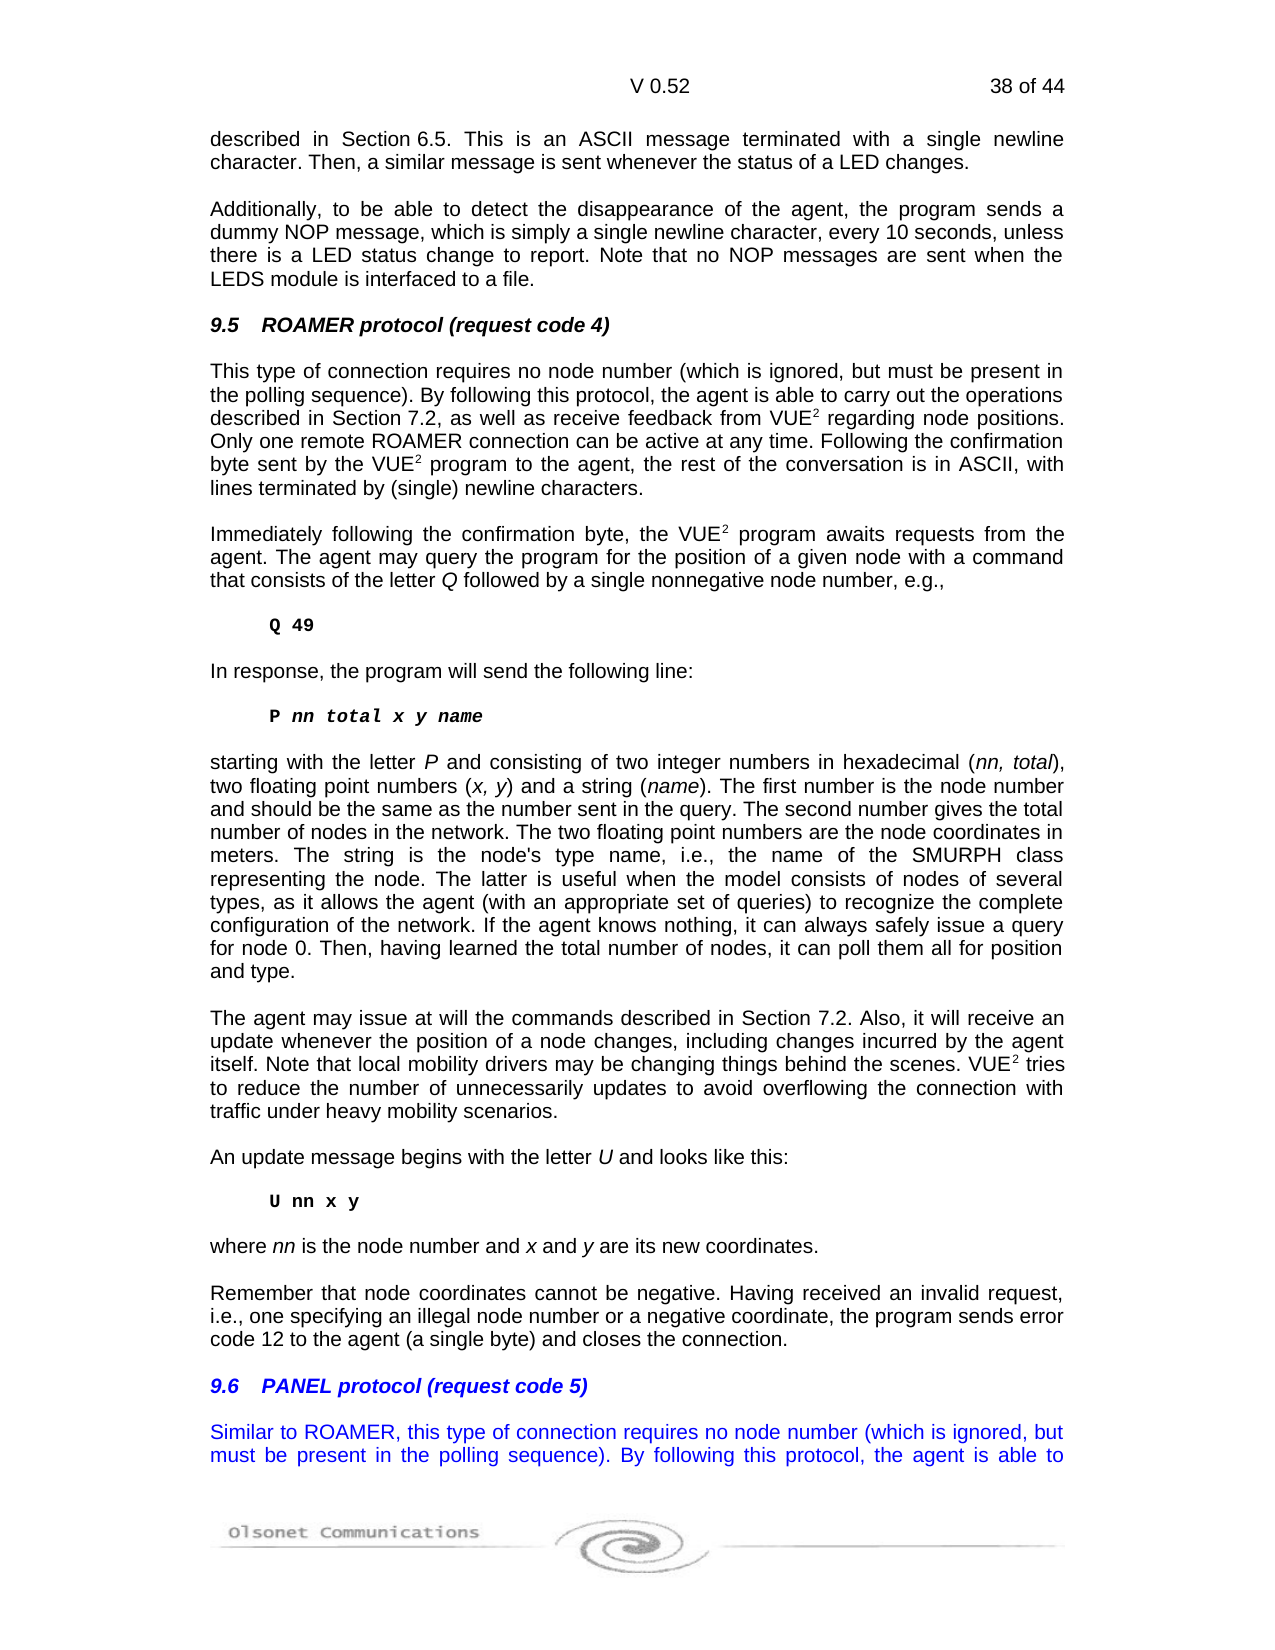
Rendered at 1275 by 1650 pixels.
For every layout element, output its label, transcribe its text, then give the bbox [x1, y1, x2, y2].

text starting with the letter P and consisting of two integer numbers in hexadecimal (nn, total), two floating point numbers (x, y) and a string (name). The first number is the node number and should be the same as the number sent in the query. The second number gives the total number of nodes in the network. The two floating point numbers are the node coordinates in meters. The string is the node's type name, i.e., the name of the SMURPH class representing the node. The latter is useful when the model consists of nodes of several types, as it allows the agent (with an appropriate set of queries) to recognize the complete configuration of the network. If the agent knows nothing, it can always safely issue a query for node 0. Then, having learned the total number of nodes, it can poll them all for position and type. [210, 751, 1065, 983]
text Immediately following the confirmation byte, the VUE2 program awaits requests from the agent. The agent may query the program for the position of a given node with a command that consists of the letter Q followed by a single nonnegative node number, e.g., [210, 523, 1065, 592]
text P nn total x y name [269, 706, 1065, 728]
text In response, the program will send the following line: [210, 660, 1065, 683]
picture [210, 1504, 1065, 1596]
subtitle PANEL protocol (request code 5) [210, 1374, 1065, 1397]
text Similar to ROAMER, this type of connection requires no node number (which is ignored, but must be present in the polling sequence). By following this protocol, the agent is able to [210, 1421, 1065, 1467]
text U nn x y [269, 1192, 1065, 1213]
text This type of connection requires no node number (which is ignored, but must be present in the polling sequence). By following this protocol, the agent is able to carry out the operations described in Section 7.2, as well as receive feedback from VUE2 regarding node positions. Only one remote ROAMER connection can be active at any time. Following the confirmation byte sent by the VUE2 program to the agent, the rest of the conversation is in ASCII, with lines terminated by (single) newline characters. [210, 360, 1065, 499]
subtitle ROAMER protocol (request code 4) [210, 313, 1065, 337]
text where nn is the node number and x and y are its new coordinates. [210, 1235, 1065, 1258]
text Remember that node coordinates cannot be negative. Having received an invalid request, i.e., one specifying an illegal node number or a negative coordinate, the program sends error code 12 to the agent (a single byte) and closes the connection. [210, 1281, 1065, 1351]
text Q 49 [269, 616, 1065, 637]
text Additionally, to be able to detect the disappearance of the agent, the program sends a dummy NOP message, which is simply a single newline character, every 10 seconds, unless there is a LED status change to report. Note that no NOP messages are sent when the LEDS module is interfaced to a file. [210, 197, 1065, 290]
text described in Section 6.5. This is an ASCII message terminated with a single newline character. Then, a similar message is sent whenever the status of a LED changes. [210, 128, 1065, 174]
text The agent may issue at will the commands described in Section 7.2. Also, it will receive an update whenever the position of a node changes, including changes incurred by the agent itself. Note that local mobility drivers may be changing things behind the scenes. VUE2 tries to reduce the number of unnecessarily updates to avoid overflowing the connection with traffic under heavy mobility scenarios. [210, 1006, 1065, 1123]
text An update message begins with the letter U and looks like this: [210, 1146, 1065, 1169]
